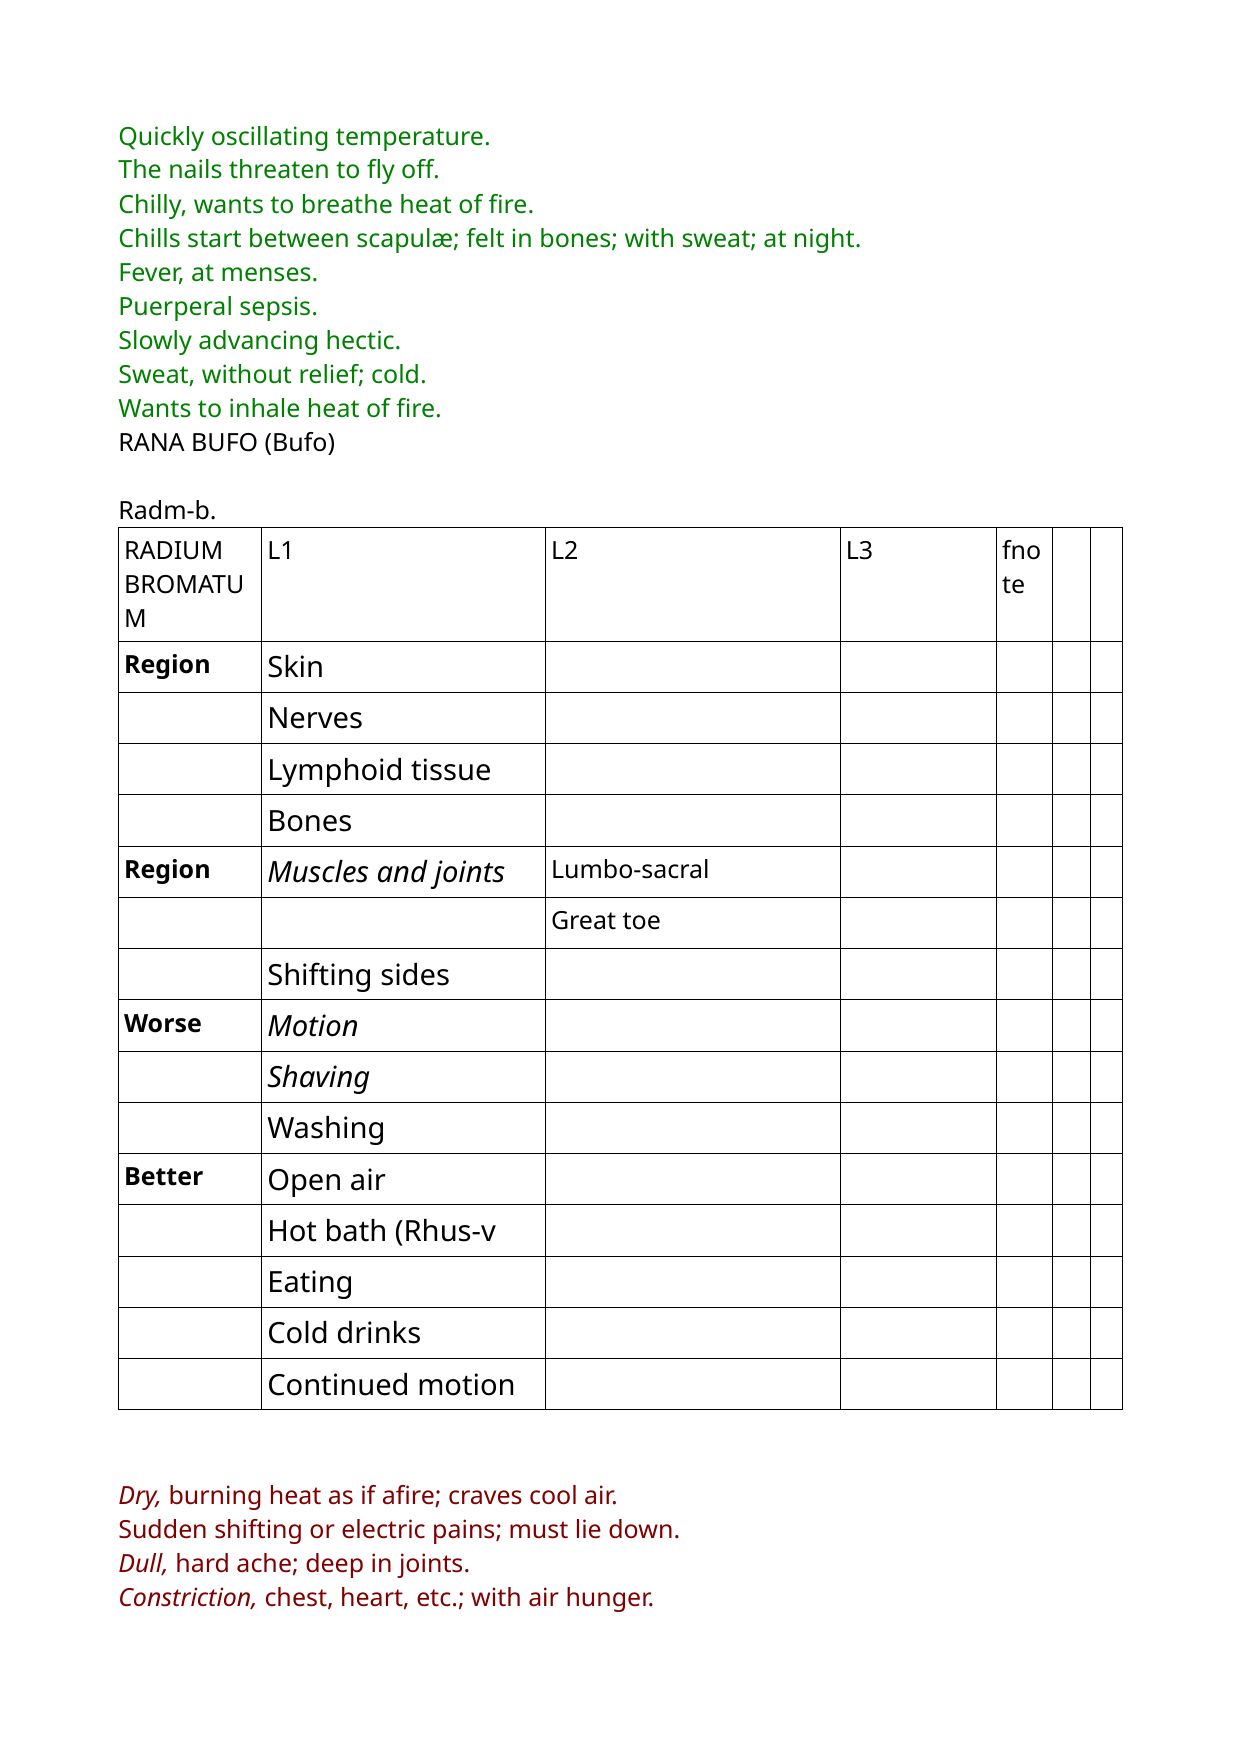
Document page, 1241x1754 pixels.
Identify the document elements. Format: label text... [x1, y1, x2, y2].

table_cell [546, 1308, 840, 1358]
table_cell Shifting sides [262, 949, 545, 999]
table_cell [841, 1000, 996, 1051]
table_cell [1053, 847, 1090, 897]
table_cell [997, 1359, 1052, 1409]
table_cell [1091, 1308, 1122, 1358]
table_cell Cold drinks [262, 1308, 545, 1358]
table_cell [997, 1000, 1052, 1051]
table_cell [841, 1205, 996, 1256]
text Dull, hard ache; deep in joints. [118, 1546, 1122, 1580]
table_header [1091, 528, 1122, 641]
text Dry, burning heat as if afire; craves cool air. [118, 1478, 1122, 1512]
table_cell [841, 949, 996, 999]
table_cell [1053, 1154, 1090, 1204]
table_cell Lymphoid tissue [262, 744, 545, 794]
table_cell Nerves [262, 693, 545, 743]
table_cell Bones [262, 795, 545, 846]
table_cell [119, 949, 261, 999]
table_cell [1091, 1103, 1122, 1153]
table_cell [997, 1257, 1052, 1307]
table_cell [841, 642, 996, 692]
table_cell Washing [262, 1103, 545, 1153]
table_cell [1053, 744, 1090, 794]
table_cell [119, 744, 261, 794]
table_cell [1091, 949, 1122, 999]
table_cell [546, 1103, 840, 1153]
table_cell Lumbo-sacral [546, 847, 840, 897]
table_cell [546, 744, 840, 794]
table_cell [841, 847, 996, 897]
table_header [1053, 528, 1090, 641]
table_cell [1053, 1359, 1090, 1409]
table_header fnote [997, 528, 1052, 641]
table_cell [1091, 847, 1122, 897]
table_cell Continued motion [262, 1359, 545, 1409]
table_cell Hot bath (Rhus-v [262, 1205, 545, 1256]
table_cell [1053, 1052, 1090, 1102]
table_cell [997, 847, 1052, 897]
table_cell [546, 642, 840, 692]
text Quickly oscillating temperature. [118, 118, 1122, 152]
table_cell [1053, 1205, 1090, 1256]
table_cell [546, 1257, 840, 1307]
table_cell [997, 1154, 1052, 1204]
table_header L2 [546, 528, 840, 641]
table_cell [841, 744, 996, 794]
table_cell [1053, 898, 1090, 948]
text Fever, at menses. [118, 254, 1122, 288]
table_cell [119, 1205, 261, 1256]
table_header RADIUM BROMATUM [119, 528, 261, 641]
table_header L1 [262, 528, 545, 641]
table_cell [1091, 744, 1122, 794]
table_cell [1091, 898, 1122, 948]
table_cell [841, 693, 996, 743]
table_cell [546, 795, 840, 846]
table_cell [1053, 949, 1090, 999]
table_cell [841, 898, 996, 948]
text The nails threaten to fly off. [118, 152, 1122, 186]
table_cell Muscles and joints [262, 847, 545, 897]
table_cell [1091, 1000, 1122, 1051]
table_cell Skin [262, 642, 545, 692]
table_cell [997, 693, 1052, 743]
table_cell [1053, 642, 1090, 692]
table_cell [1091, 1205, 1122, 1256]
table_cell [546, 1205, 840, 1256]
table_cell [1091, 795, 1122, 846]
table_cell Great toe [546, 898, 840, 948]
table_cell [119, 795, 261, 846]
table_cell [841, 1257, 996, 1307]
table_cell [1053, 693, 1090, 743]
table_cell Worse [119, 1000, 261, 1051]
table_cell [1053, 1103, 1090, 1153]
table_cell [119, 1308, 261, 1358]
table_cell [841, 1308, 996, 1358]
table_cell [1053, 1257, 1090, 1307]
table_cell [546, 1359, 840, 1409]
table_cell [997, 642, 1052, 692]
text Slowly advancing hectic. [118, 322, 1122, 357]
table_cell [841, 1052, 996, 1102]
table_cell Region [119, 847, 261, 897]
table_cell [1091, 642, 1122, 692]
table_cell [997, 949, 1052, 999]
table_cell Shaving [262, 1052, 545, 1102]
text Constriction, chest, heart, etc.; with air hunger. [118, 1580, 1122, 1614]
table_cell [997, 1205, 1052, 1256]
table_cell [546, 1052, 840, 1102]
table_cell [997, 744, 1052, 794]
table_cell [1053, 1000, 1090, 1051]
text Sudden shifting or electric pains; must lie down. [118, 1512, 1122, 1546]
table_cell [119, 1052, 261, 1102]
table_cell Motion [262, 1000, 545, 1051]
table_cell [1053, 795, 1090, 846]
table_cell [841, 795, 996, 846]
table_cell [262, 898, 545, 948]
text Wants to inhale heat of fire. [118, 391, 1122, 425]
table_cell [997, 1052, 1052, 1102]
table_cell [841, 1103, 996, 1153]
text Chills start between scapulæ; felt in bones; with sweat; at night. [118, 220, 1122, 254]
table_cell [841, 1154, 996, 1204]
text RANA BUFO (Bufo) [118, 425, 1122, 459]
table_cell Eating [262, 1257, 545, 1307]
text Radm-b. [118, 493, 1122, 527]
table_header L3 [841, 528, 996, 641]
text Chilly, wants to breathe heat of fire. [118, 186, 1122, 220]
table_cell [997, 1308, 1052, 1358]
table_cell [119, 1359, 261, 1409]
table_cell [1091, 693, 1122, 743]
table_cell Open air [262, 1154, 545, 1204]
table_cell [997, 795, 1052, 846]
text Sweat, without relief; cold. [118, 357, 1122, 391]
table_cell [1091, 1052, 1122, 1102]
table_cell [1091, 1154, 1122, 1204]
table_cell [119, 693, 261, 743]
table_cell [546, 949, 840, 999]
table_cell [997, 898, 1052, 948]
table_cell [119, 1103, 261, 1153]
table_cell Better [119, 1154, 261, 1204]
table_cell [1091, 1257, 1122, 1307]
table_cell [119, 1257, 261, 1307]
table_cell [1053, 1308, 1090, 1358]
table_cell [997, 1103, 1052, 1153]
table_cell [546, 1154, 840, 1204]
table_cell [841, 1359, 996, 1409]
text Puerperal sepsis. [118, 288, 1122, 322]
table_cell [546, 693, 840, 743]
table_cell [1091, 1359, 1122, 1409]
table_cell [546, 1000, 840, 1051]
table_cell [119, 898, 261, 948]
table_cell Region [119, 642, 261, 692]
